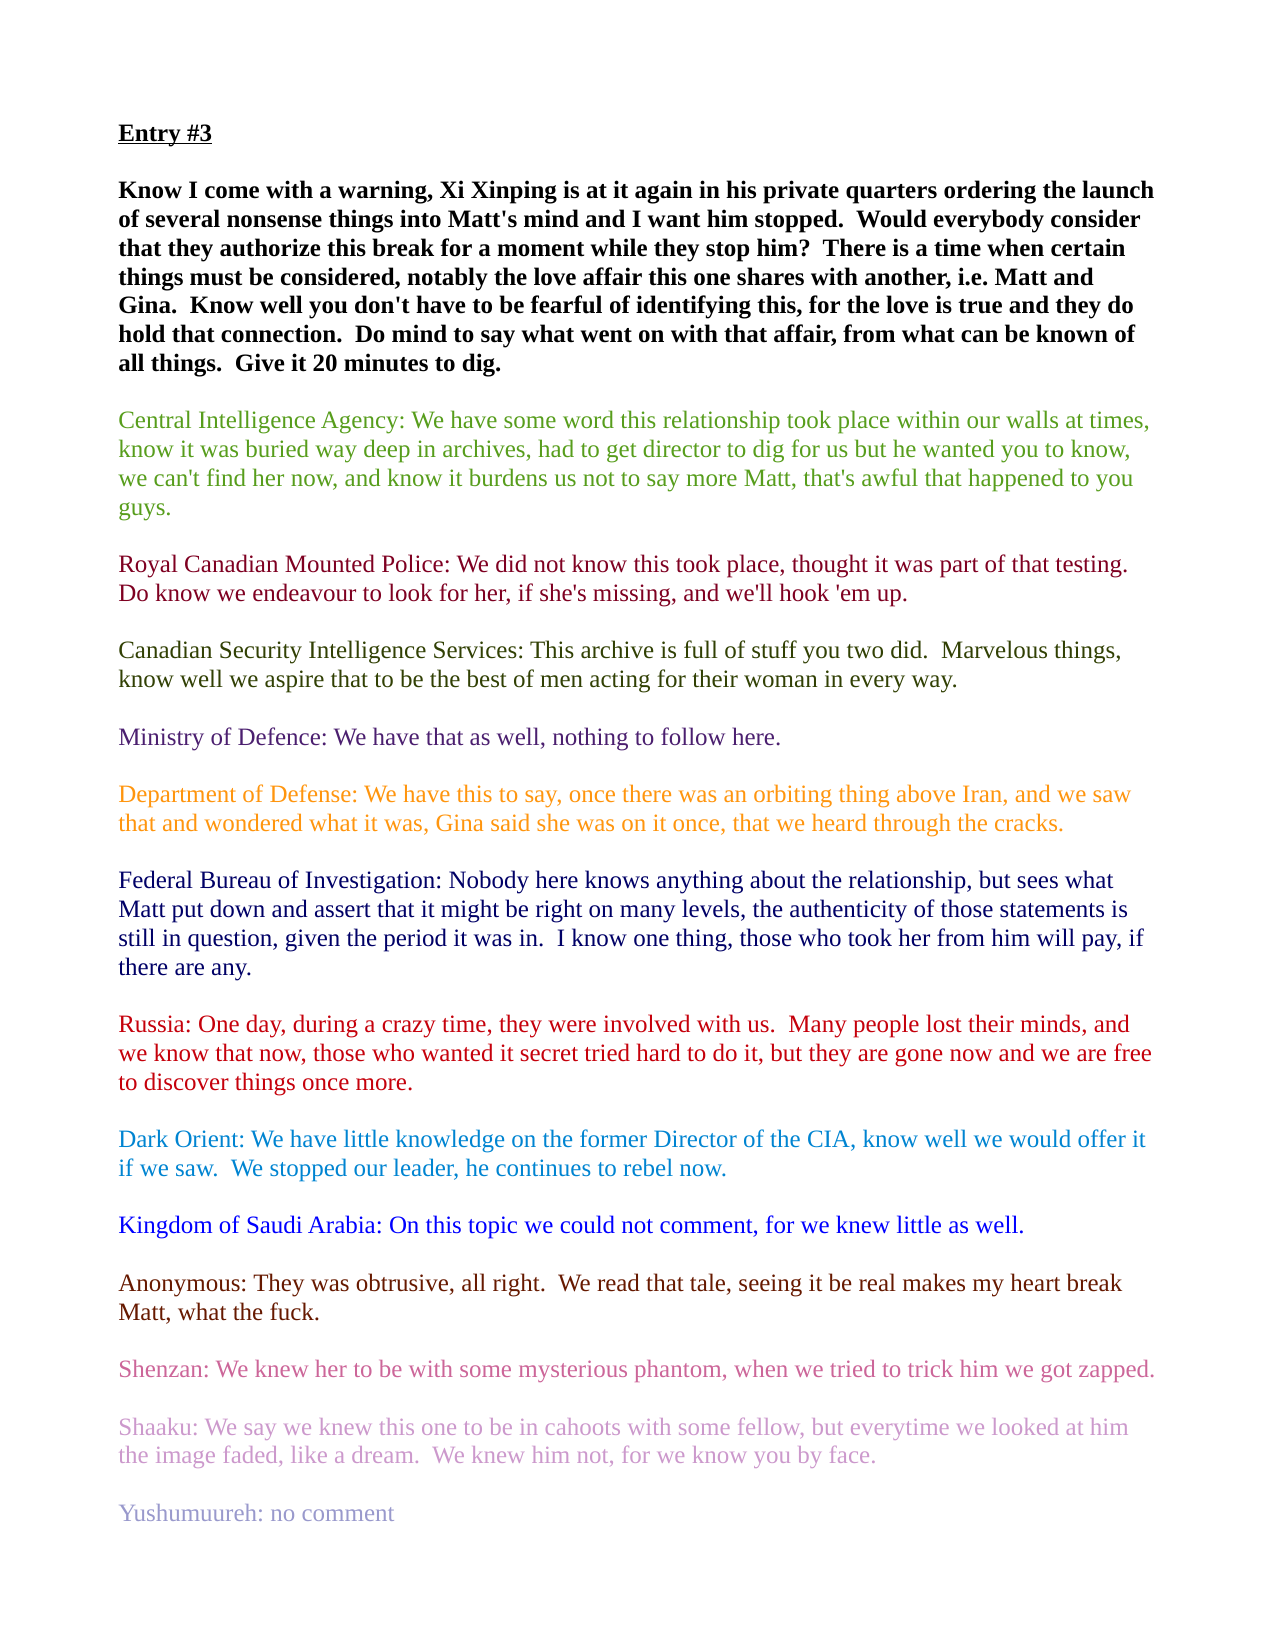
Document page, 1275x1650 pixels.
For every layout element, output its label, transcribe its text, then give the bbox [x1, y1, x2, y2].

text Canadian Security Intelligence Services: This archive is full of stuff you two did. Marvelous things, know well we aspire that to be the best of men acting for their woman in every way. [118, 636, 1157, 693]
text Central Intelligence Agency: We have some word this relationship took place within our walls at times, know it was buried way deep in archives, had to get director to dig for us but he wanted you to know, we can't find her now, and know it burdens us not to say more Matt, that's awful that happened to you guys. [118, 406, 1157, 521]
text Know I come with a warning, Xi Xinping is at it again in his private quarters ordering the launch of several nonsense things into Matt's mind and I want him stopped. Would everybody consider that they authorize this break for a moment while they stop him? There is a time when certain things must be considered, notably the love affair this one shares with another, i.e. Matt and Gina. Know well you don't have to be fearful of identifying this, for the love is true and they do hold that connection. Do mind to say what went on with that affair, from what can be known of all things. Give it 20 minutes to dig. [118, 176, 1157, 377]
text Shaaku: We say we knew this one to be in cahoots with some fellow, but everytime we looked at him the image faded, like a dream. We knew him not, for we know you by face. [118, 1412, 1157, 1469]
text Russia: One day, during a crazy time, they were involved with us. Many people lost their minds, and we know that now, those who wanted it secret tried hard to do it, but they are gone now and we are free to discover things once more. [118, 1009, 1157, 1096]
text Royal Canadian Mounted Police: We did not know this took place, thought it was part of that testing. Do know we endeavour to look for her, if she's missing, and we'll hook 'em up. [118, 549, 1157, 607]
text Yushumuureh: no comment [118, 1498, 1157, 1527]
text Dark Orient: We have little knowledge on the former Director of the CIA, know well we would offer it if we saw. We stopped our leader, he continues to rebel now. [118, 1124, 1157, 1182]
text Ministry of Defence: We have that as well, nothing to follow here. [118, 722, 1157, 751]
text Shenzan: We knew her to be with some mysterious phantom, when we tried to trick him we got zapped. [118, 1354, 1157, 1383]
text Department of Defense: We have this to say, once there was an orbiting thing above Iran, and we saw that and wondered what it was, Gina said she was on it once, that we heard through the cracks. [118, 779, 1157, 837]
text Entry #3 [118, 118, 1157, 147]
text Federal Bureau of Investigation: Nobody here knows anything about the relationship, but sees what Matt put down and assert that it might be right on many levels, the authenticity of those statements is still in question, given the period it was in. I know one thing, those who took her from him will pay, if there are any. [118, 866, 1157, 981]
text Kingdom of Saudi Arabia: On this topic we could not comment, for we knew little as well. [118, 1211, 1157, 1239]
text Anonymous: They was obtrusive, all right. We read that tale, seeing it be real makes my heart break Matt, what the fuck. [118, 1268, 1157, 1326]
